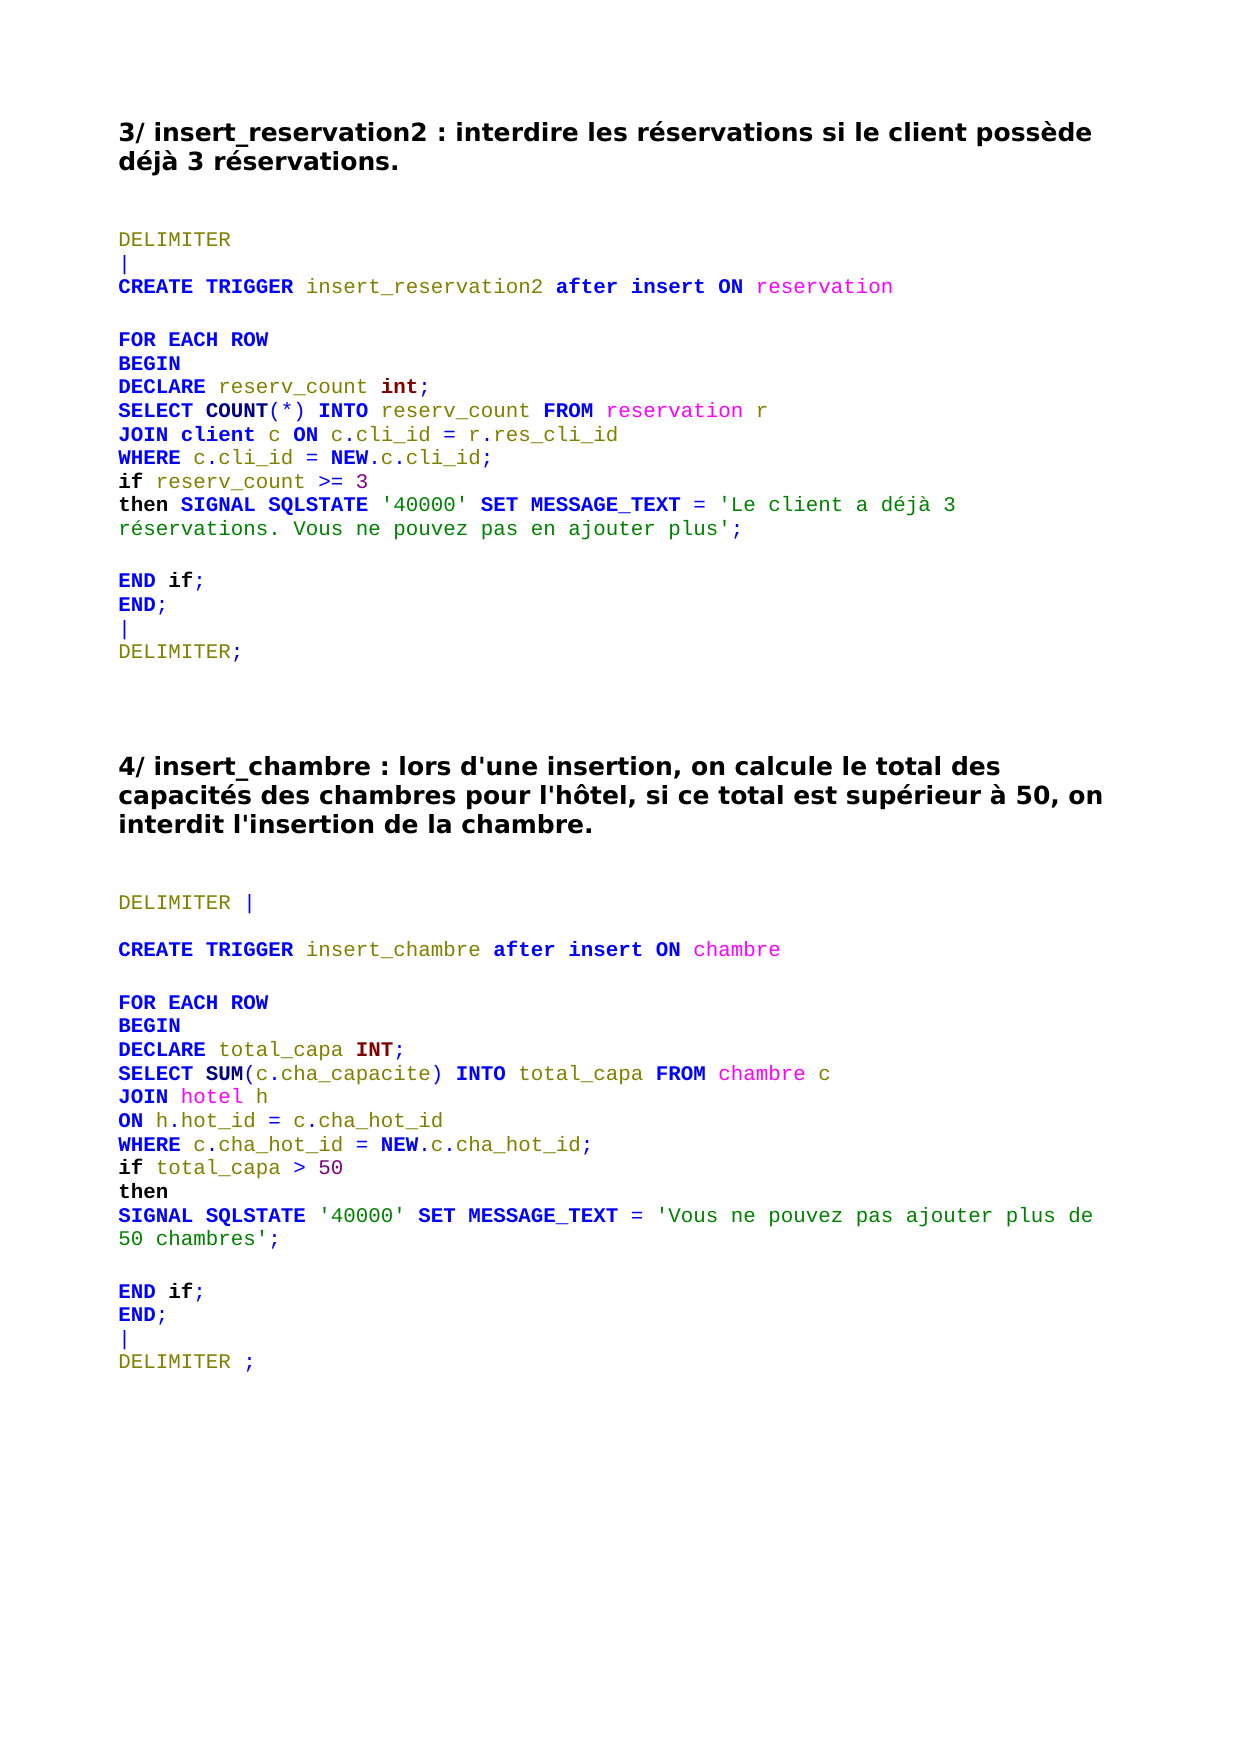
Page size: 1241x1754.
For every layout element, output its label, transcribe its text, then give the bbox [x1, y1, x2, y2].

text BEGIN [118, 1015, 1122, 1039]
text END if; [118, 1281, 1122, 1304]
text DELIMITER [118, 229, 1122, 253]
text ON h.hot_id = c.cha_hot_id [118, 1110, 1122, 1134]
text FOR EACH ROW [118, 992, 1122, 1015]
text END; [118, 594, 1122, 618]
text CREATE TRIGGER insert_chambre after insert ON chambre [118, 939, 1122, 963]
text JOIN hotel h [118, 1086, 1122, 1110]
text DELIMITER; [118, 641, 1122, 665]
text 4/ insert_chambre : lors d'une insertion, on calcule le total des capacités des chambres pour l'hôtel, si ce total est supérieur à 50, on interdit l'insertion de la chambre. [118, 752, 1122, 840]
text DECLARE total_capa INT; [118, 1039, 1122, 1063]
text WHERE c.cli_id = NEW.c.cli_id; [118, 447, 1122, 471]
text FOR EACH ROW [118, 329, 1122, 353]
text DELIMITER | [118, 892, 1122, 916]
text SELECT COUNT(*) INTO reserv_count FROM reservation r [118, 400, 1122, 423]
text DECLARE reserv_count int; [118, 376, 1122, 400]
text JOIN client c ON c.cli_id = r.res_cli_id [118, 423, 1122, 447]
text END; [118, 1304, 1122, 1328]
text | [118, 618, 1122, 641]
text BEGIN [118, 353, 1122, 376]
text | [118, 253, 1122, 277]
text SIGNAL SQLSTATE '40000' SET MESSAGE_TEXT = 'Vous ne pouvez pas ajouter plus de 50 chambres'; [118, 1204, 1122, 1252]
text WHERE c.cha_hot_id = NEW.c.cha_hot_id; [118, 1134, 1122, 1157]
text | [118, 1328, 1122, 1352]
text END if; [118, 571, 1122, 594]
text DELIMITER ; [118, 1352, 1122, 1375]
text SELECT SUM(c.cha_capacite) INTO total_capa FROM chambre c [118, 1063, 1122, 1086]
text then [118, 1181, 1122, 1204]
text CREATE TRIGGER insert_reservation2 after insert ON reservation [118, 277, 1122, 300]
text if total_capa > 50 [118, 1157, 1122, 1181]
text then SIGNAL SQLSTATE '40000' SET MESSAGE_TEXT = 'Le client a déjà 3 réservations. Vous ne pouvez pas en ajouter plus'; [118, 494, 1122, 542]
text if reserv_count >= 3 [118, 471, 1122, 494]
text 3/ insert_reservation2 : interdire les réservations si le client possède déjà 3 réservations. [118, 118, 1122, 176]
